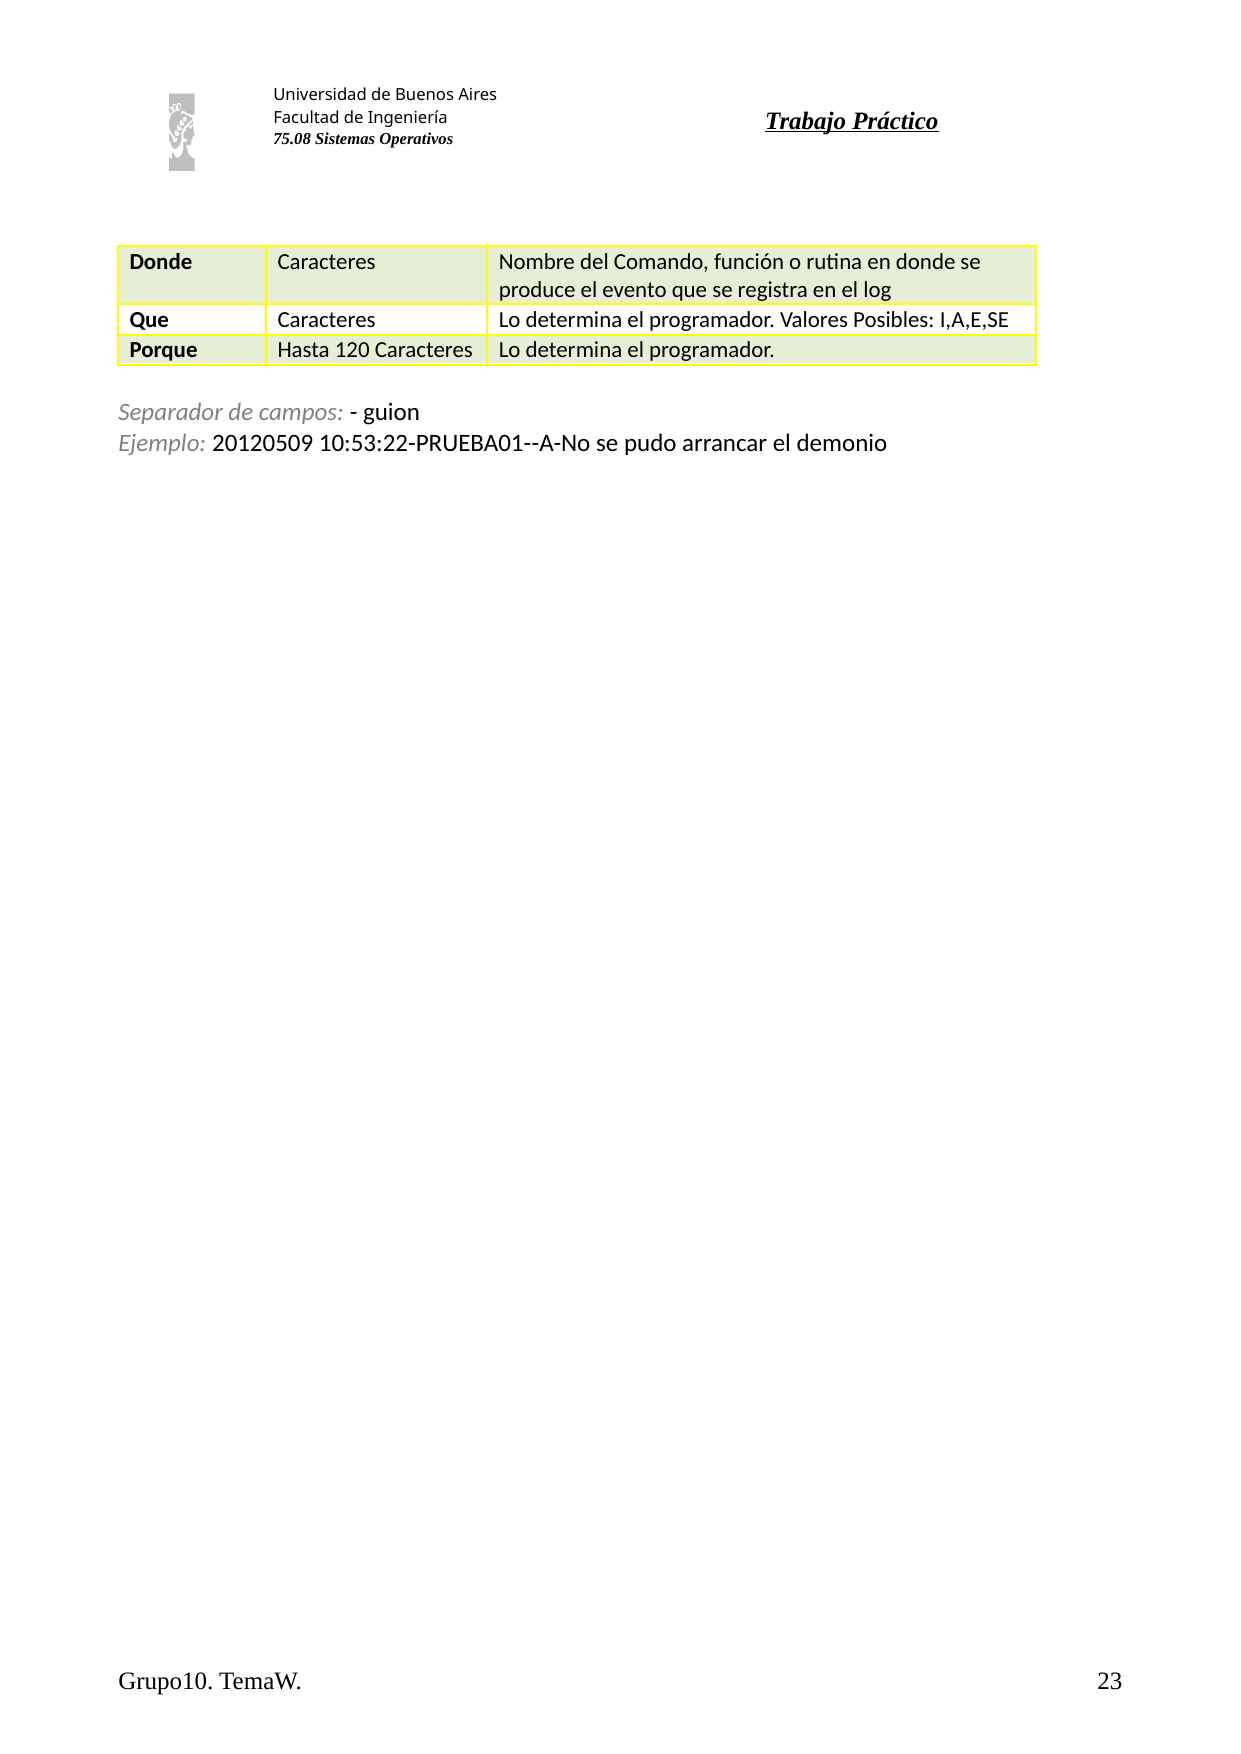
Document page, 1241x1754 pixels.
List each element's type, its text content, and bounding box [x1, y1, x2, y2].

text Separador de campos: - guion [118, 396, 1122, 427]
picture [168, 92, 198, 173]
table_cell Que [119, 305, 265, 333]
table_cell Hasta 120 Caracteres [267, 336, 486, 363]
table_cell Lo determina el programador. [488, 336, 1035, 363]
table_cell Nombre del Comando, función o rutina en donde se produce el evento que se registra en el log [488, 247, 1035, 303]
table_cell Donde [119, 247, 265, 303]
table_cell Caracteres [267, 305, 486, 333]
table_cell Lo determina el programador. Valores Posibles: I,A,E,SE [488, 305, 1035, 333]
text Ejemplo: 20120509 10:53:22-PRUEBA01--A-No se pudo arrancar el demonio [118, 427, 1122, 457]
table_cell Caracteres [267, 247, 486, 303]
table_cell Porque [119, 336, 265, 363]
